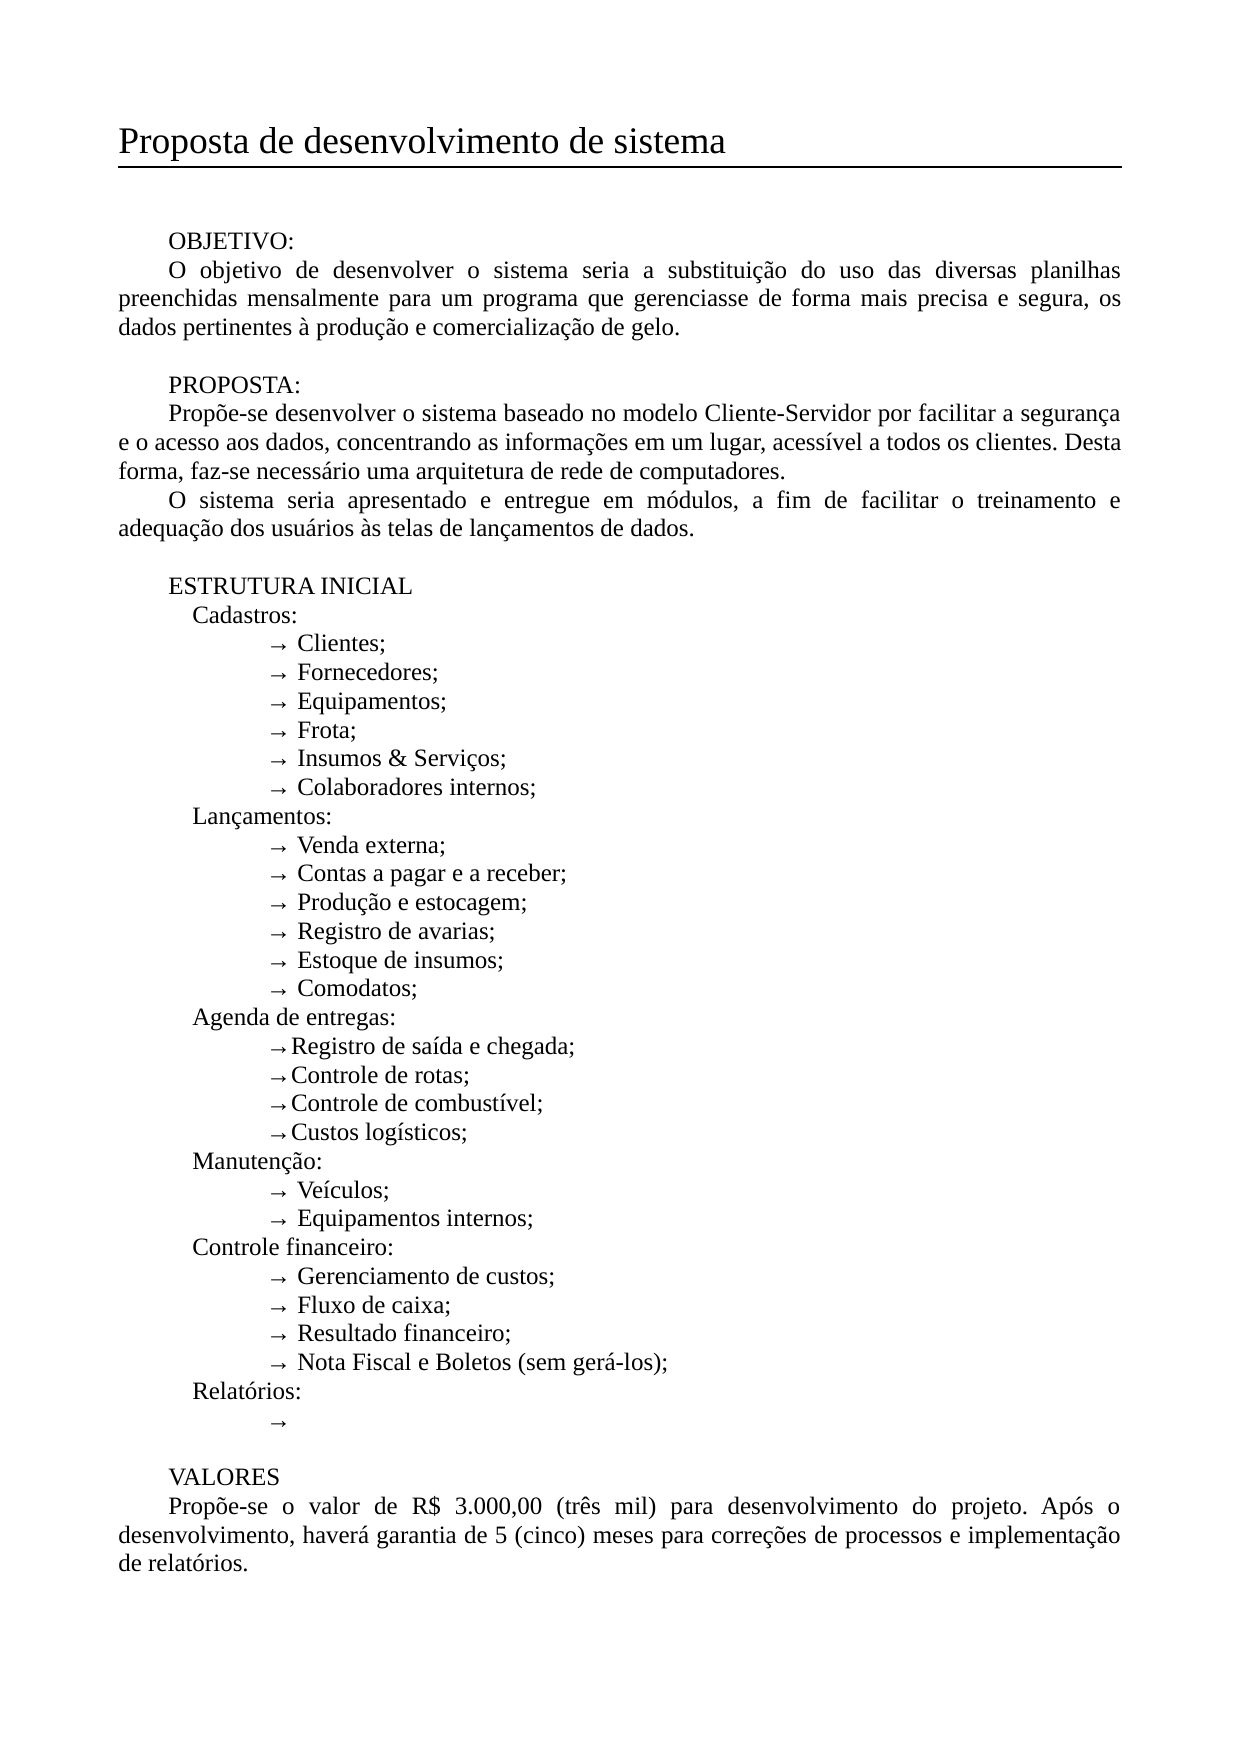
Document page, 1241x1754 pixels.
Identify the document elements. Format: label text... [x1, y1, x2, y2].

text Agenda de entregas: [118, 1002, 1122, 1031]
text → Colaboradores internos; [118, 772, 1122, 801]
text Controle financeiro: [118, 1232, 1122, 1261]
text → Contas a pagar e a receber; [118, 858, 1122, 887]
text → Fornecedores; [118, 657, 1122, 686]
text → Nota Fiscal e Boletos (sem gerá-los); [118, 1347, 1122, 1376]
text → [118, 1405, 1122, 1433]
text → Equipamentos; [118, 686, 1122, 715]
text →Registro de saída e chegada; [118, 1031, 1122, 1060]
text VALORES [118, 1462, 1122, 1491]
text Propõe-se o valor de R$ 3.000,00 (três mil) para desenvolvimento do projeto. Após o desenvolvimento, haverá garantia de 5 (cinco) meses para correções de processos e implementação de relatórios. [118, 1491, 1122, 1577]
text → Comodatos; [118, 973, 1122, 1002]
text → Resultado financeiro; [118, 1318, 1122, 1347]
text PROPOSTA: [118, 370, 1122, 398]
text → Equipamentos internos; [118, 1203, 1122, 1232]
text Lançamentos: [118, 801, 1122, 830]
text →Controle de rotas; [118, 1060, 1122, 1088]
text →Controle de combustível; [118, 1088, 1122, 1117]
text O objetivo de desenvolver o sistema seria a substituição do uso das diversas planilhas preenchidas mensalmente para um programa que gerenciasse de forma mais precisa e segura, os dados pertinentes à produção e comercialização de gelo. [118, 255, 1122, 341]
text → Registro de avarias; [118, 916, 1122, 945]
text →Custos logísticos; [118, 1117, 1122, 1146]
text → Clientes; [118, 628, 1122, 657]
text Propõe-se desenvolver o sistema baseado no modelo Cliente-Servidor por facilitar a segurança e o acesso aos dados, concentrando as informações em um lugar, acessível a todos os clientes. Desta forma, faz-se necessário uma arquitetura de rede de computadores. [118, 398, 1122, 485]
text ESTRUTURA INICIAL [118, 571, 1122, 600]
text → Veículos; [118, 1175, 1122, 1203]
text Cadastros: [118, 600, 1122, 628]
text O sistema seria apresentado e entregue em módulos, a fim de facilitar o treinamento e adequação dos usuários às telas de lançamentos de dados. [118, 485, 1122, 542]
text Relatórios: [118, 1376, 1122, 1405]
text → Produção e estocagem; [118, 887, 1122, 916]
text Manutenção: [118, 1146, 1122, 1175]
text OBJETIVO: [118, 226, 1122, 255]
text → Gerenciamento de custos; [118, 1261, 1122, 1290]
text → Venda externa; [118, 830, 1122, 858]
text → Frota; [118, 715, 1122, 743]
text → Fluxo de caixa; [118, 1290, 1122, 1318]
text → Insumos & Serviços; [118, 743, 1122, 772]
text → Estoque de insumos; [118, 945, 1122, 973]
